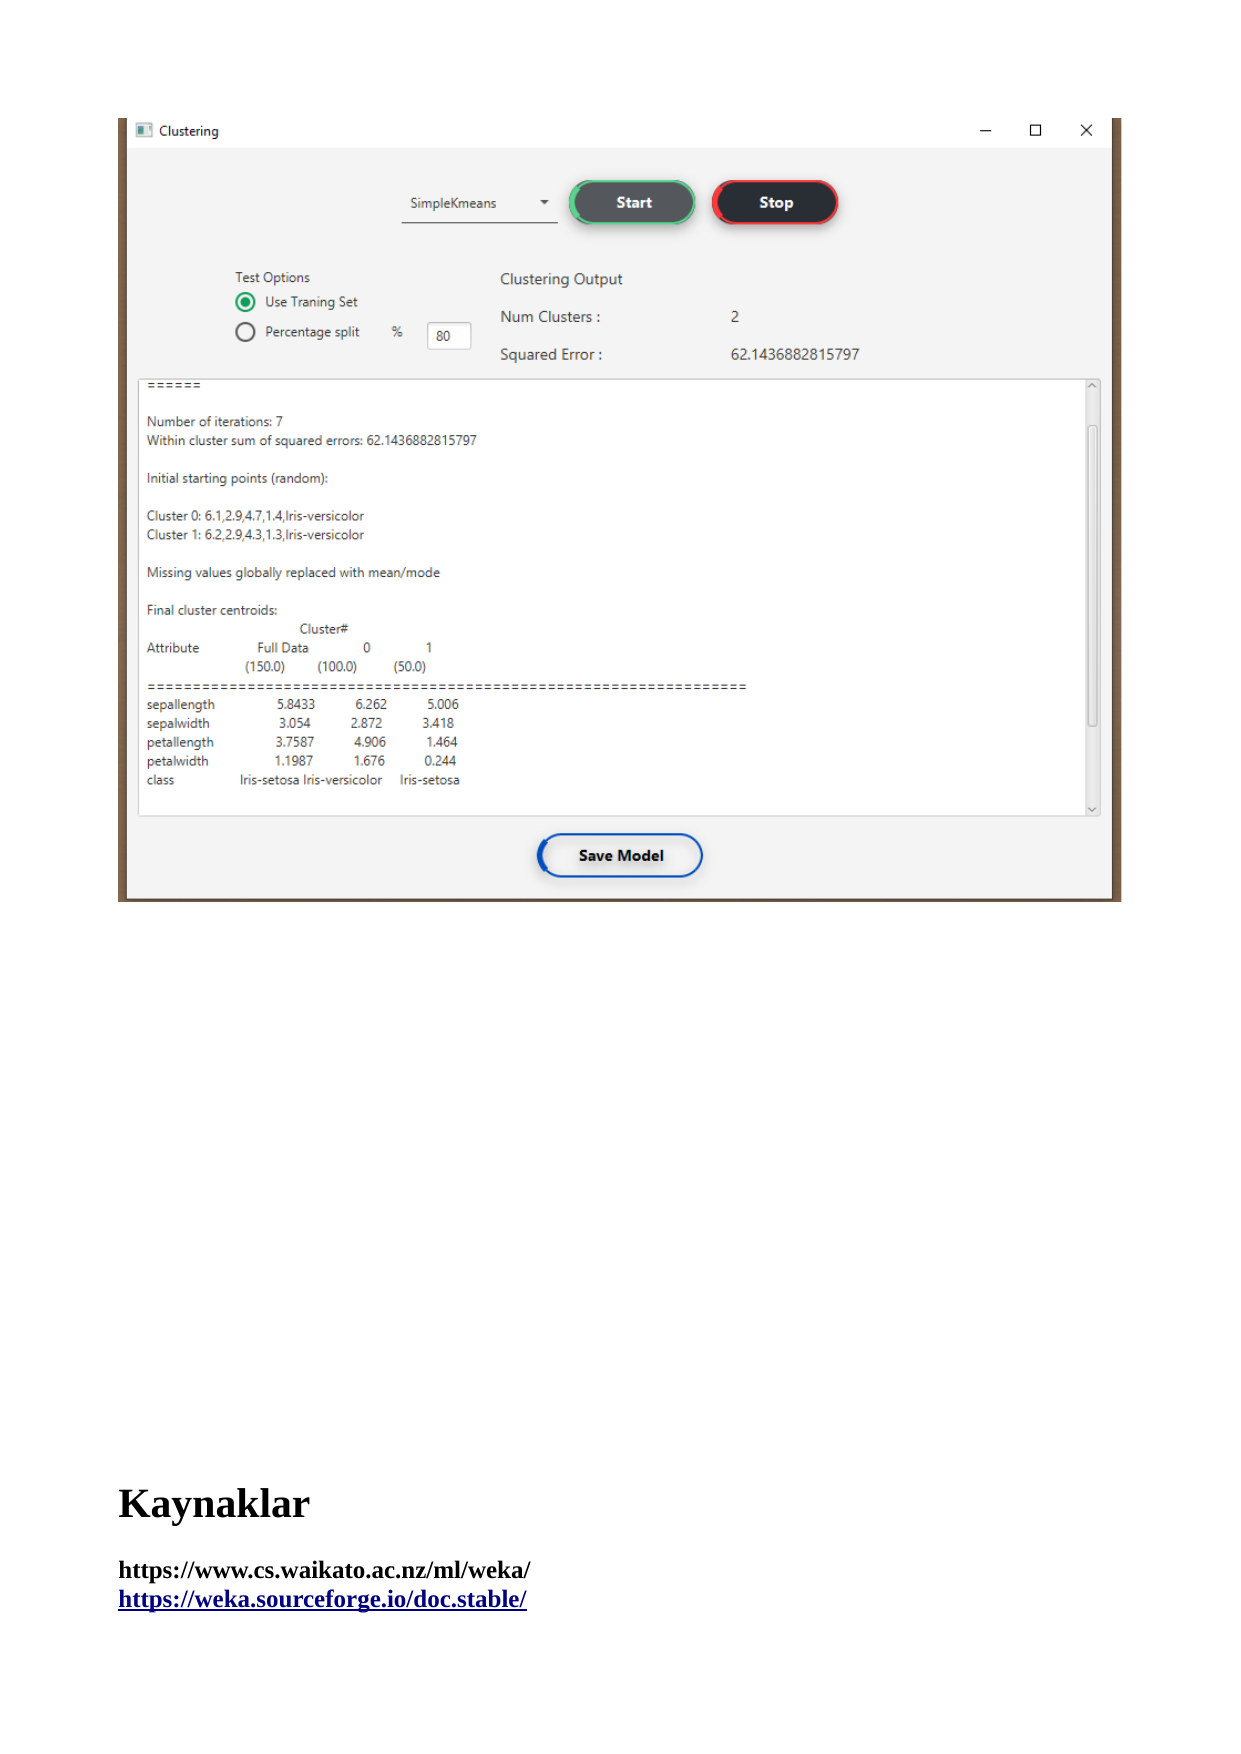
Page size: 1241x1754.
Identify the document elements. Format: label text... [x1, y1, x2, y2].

text https://www.cs.waikato.ac.nz/ml/weka/ [118, 1555, 999, 1584]
text https://weka.sourceforge.io/doc.stable/ [118, 1584, 999, 1613]
text Kaynaklar [118, 1478, 999, 1526]
